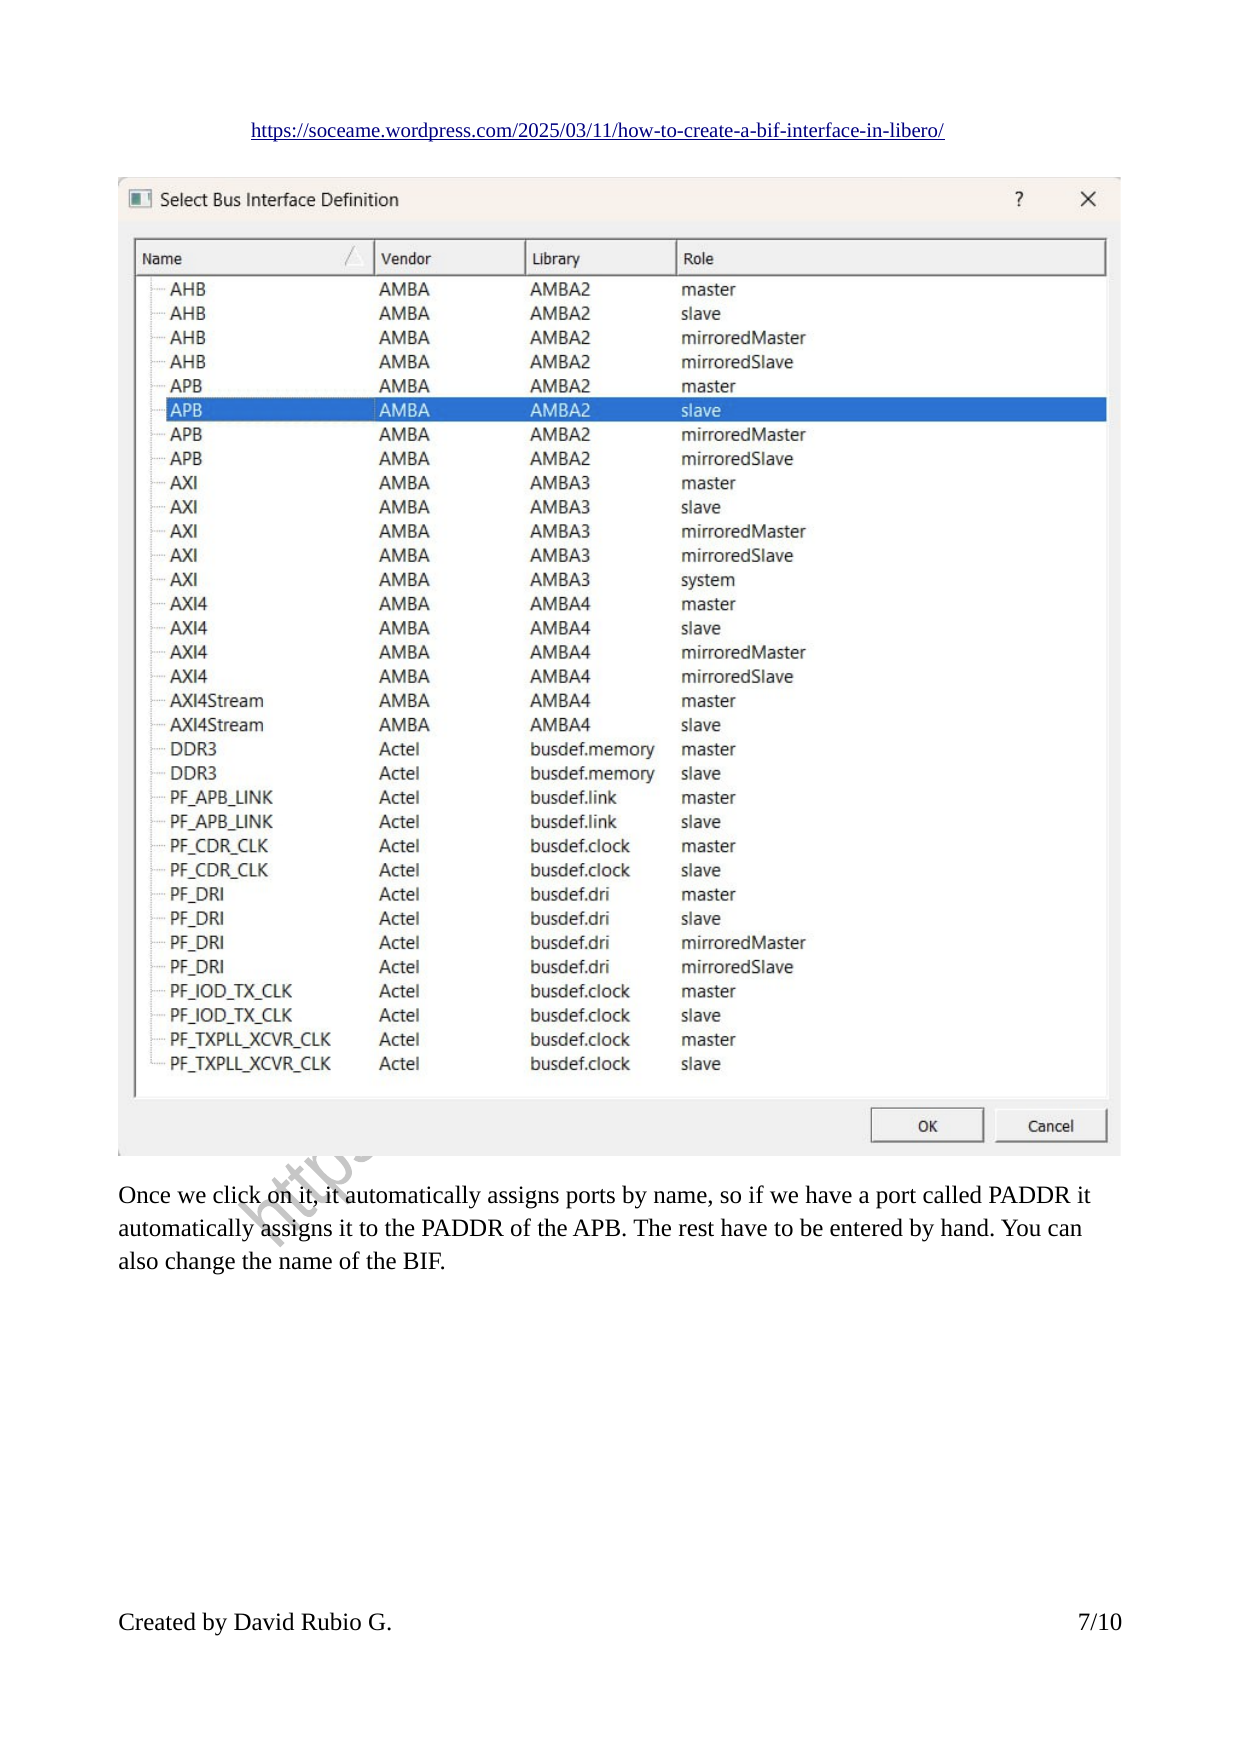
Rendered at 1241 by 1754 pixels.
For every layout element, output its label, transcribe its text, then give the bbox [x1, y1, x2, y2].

picture [118, 177, 1121, 1156]
text Once we click on it, it automatically assigns ports by name, so if we have a port called PADDR it automatically assigns it to the PADDR of the APB. The rest have to be entered by hand. You can also change the name of the BIF. [118, 1180, 1122, 1274]
